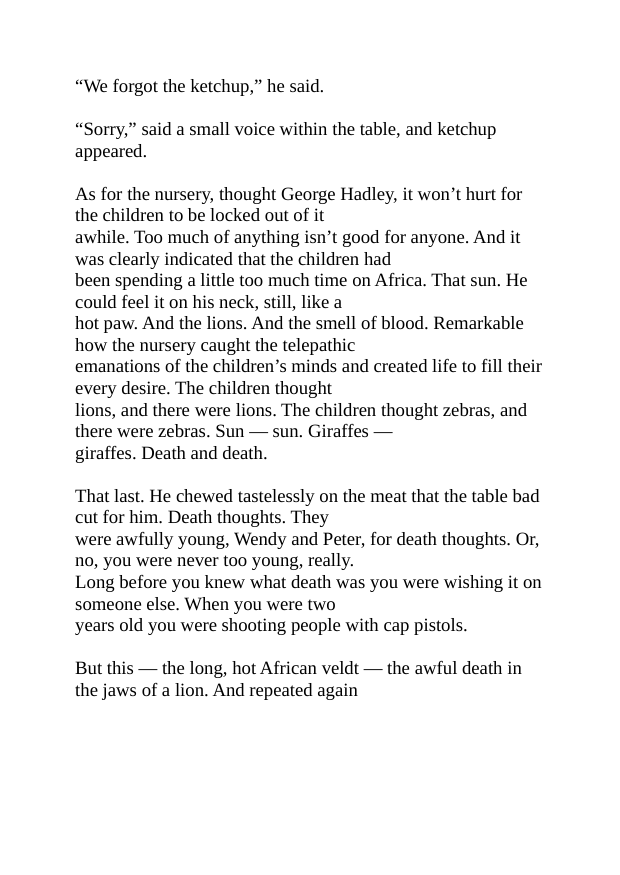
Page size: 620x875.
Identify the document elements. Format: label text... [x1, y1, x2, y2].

text “We forgot the ketchup,” he said. “Sorry,” said a small voice within the table, and ketchup appeared. As for the nursery, thought George Hadley, it won’t hurt for the children to be locked out of it awhile. Too much of anything isn’t good for anyone. And it was clearly indicated that the children had been spending a little too much time on Africa. That sun. He could feel it on his neck, still, like a hot paw. And the lions. And the smell of blood. Remarkable how the nursery caught the telepathic emanations of the children’s minds and created life to fill their every desire. The children thought lions, and there were lions. The children thought zebras, and there were zebras. Sun — sun. Giraffes — giraffes. Death and death. That last. He chewed tastelessly on the meat that the table bad cut for him. Death thoughts. They were awfully young, Wendy and Peter, for death thoughts. Or, no, you were never too young, really. Long before you knew what death was you were wishing it on someone else. When you were two years old you were shooting people with cap pistols. But this — the long, hot African veldt — the awful death in the jaws of a lion. And repeated again [75, 75, 544, 743]
